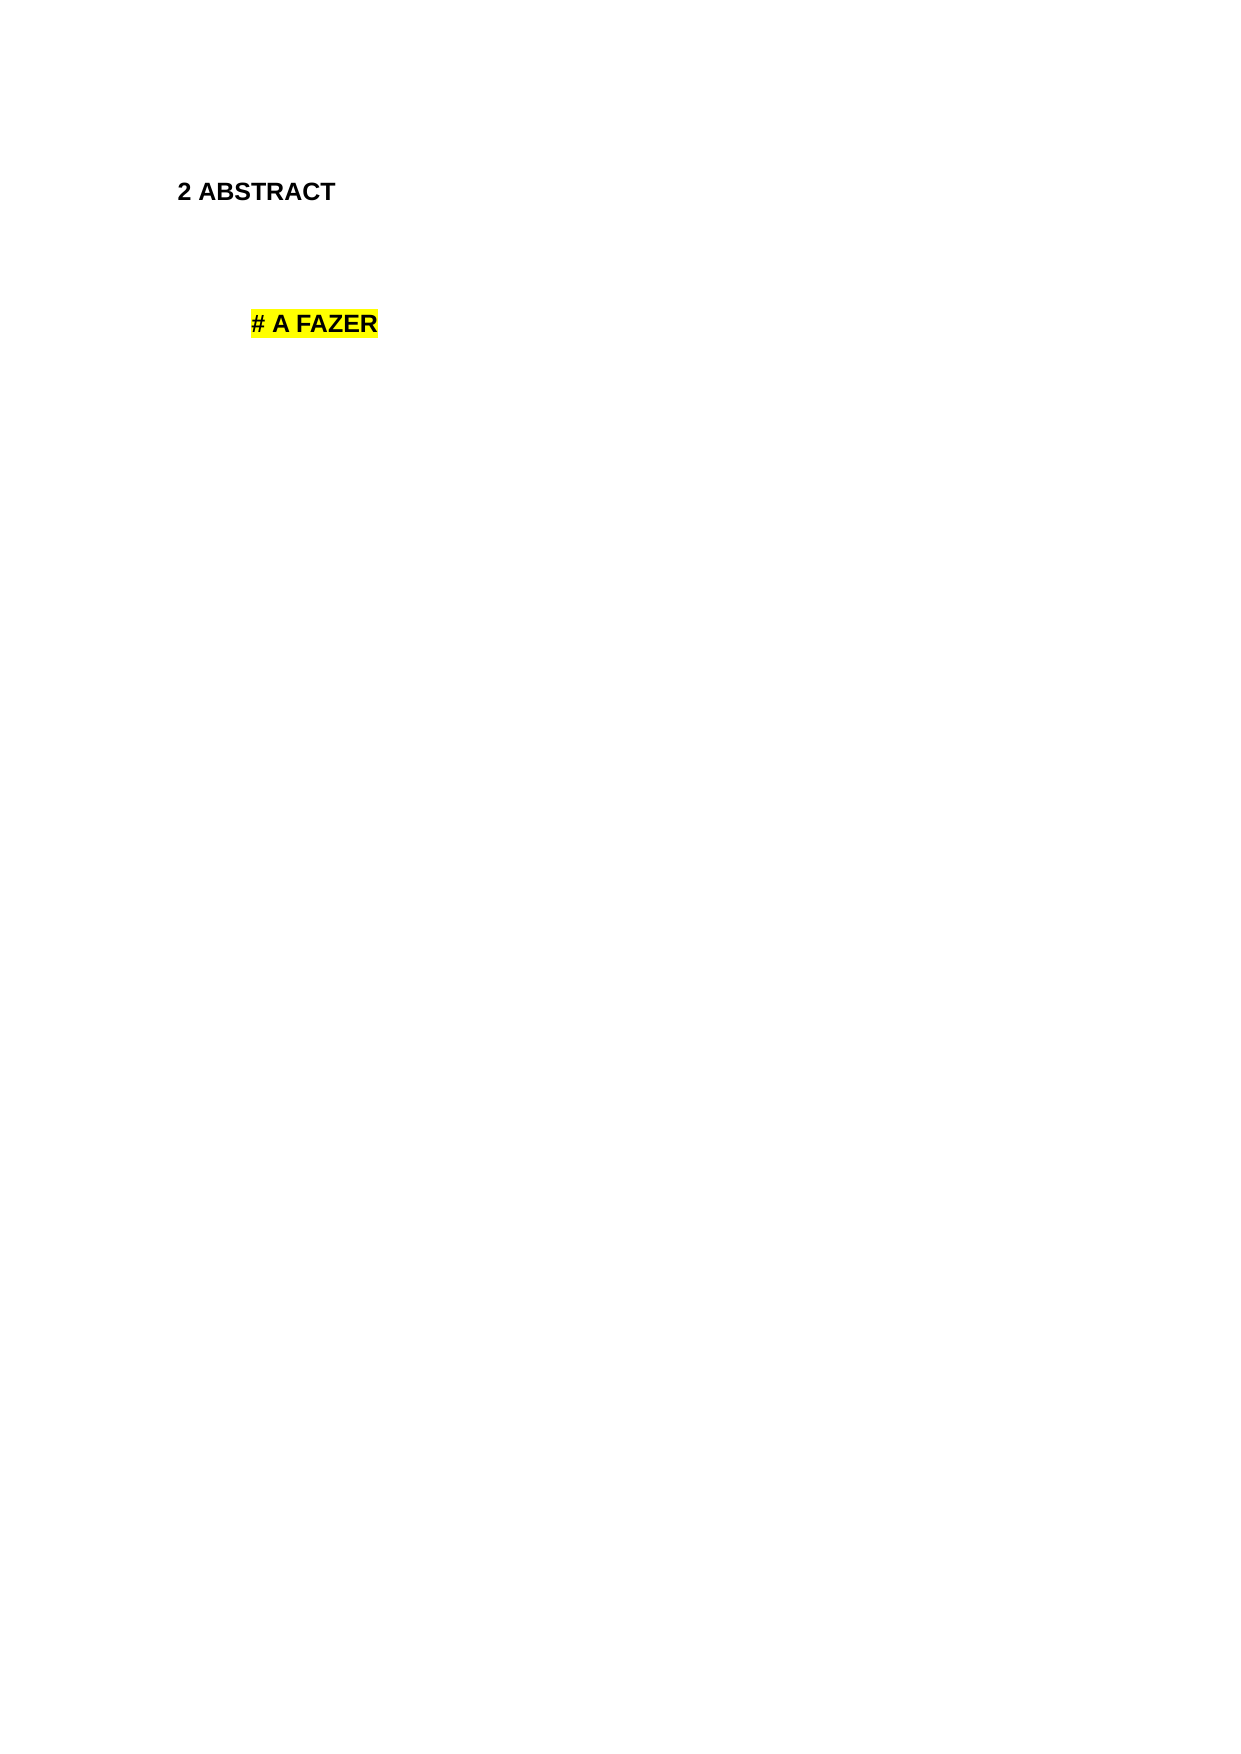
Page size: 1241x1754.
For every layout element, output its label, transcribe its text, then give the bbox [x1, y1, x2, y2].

subtitle Abstract [177, 177, 1122, 206]
text # A FAZER [177, 309, 1122, 338]
